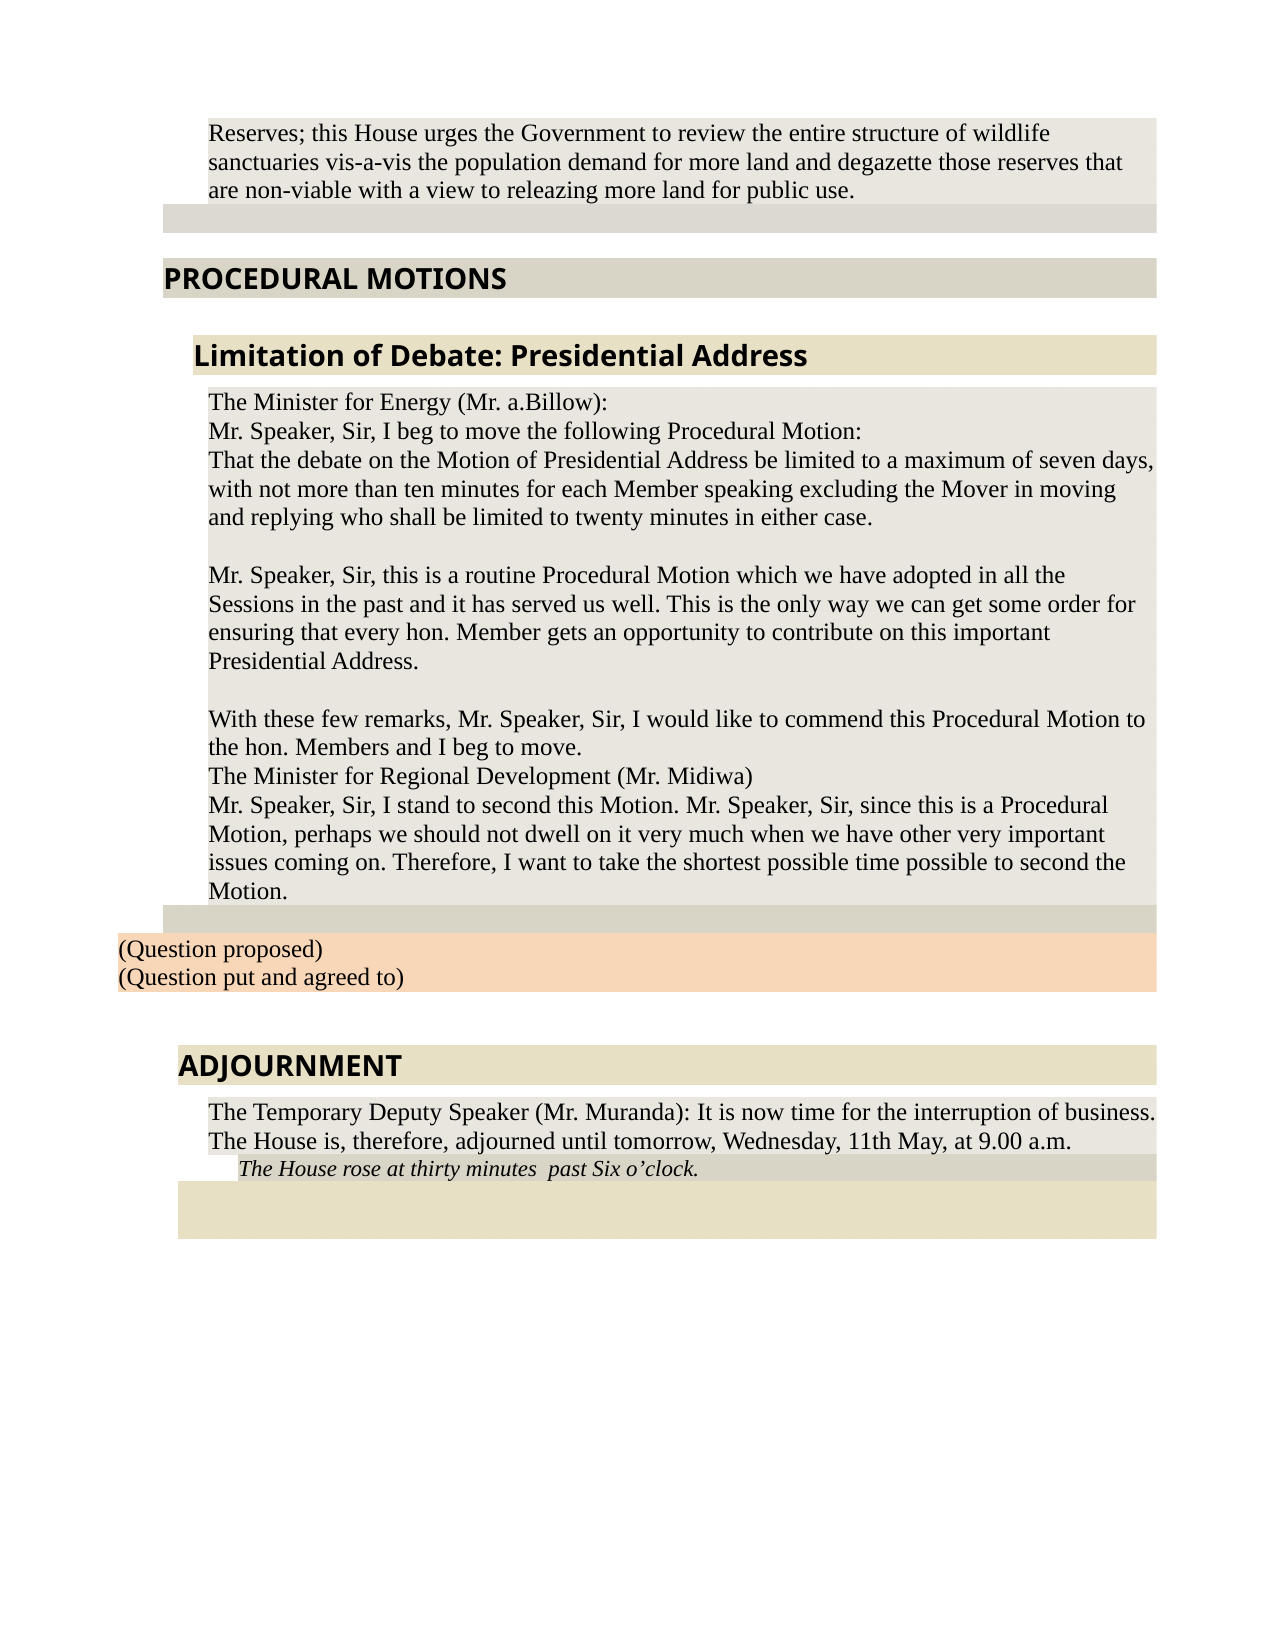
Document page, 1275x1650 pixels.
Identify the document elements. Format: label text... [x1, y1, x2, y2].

picture [163, 204, 1157, 233]
text With these few remarks, Mr. Speaker, Sir, I would like to commend this Procedural Motion to the hon. Members and I beg to move. [208, 704, 1157, 761]
text (Question proposed) [118, 934, 1157, 962]
text The Minister for Regional Development (Mr. Midiwa) [208, 761, 1157, 790]
text Reserves; this House urges the Government to review the entire structure of wildlife sanctuaries vis-a-vis the population demand for more land and degazette those reserves that are non-viable with a view to releazing more land for public use. [208, 118, 1157, 204]
text Mr. Speaker, Sir, I stand to second this Motion. Mr. Speaker, Sir, since this is a Procedural Motion, perhaps we should not dwell on it very much when we have other very important issues coming on. Therefore, I want to take the shortest possible time possible to second the Motion. [208, 790, 1157, 905]
subtitle Limitation of Debate: Presidential Address [193, 335, 1157, 375]
text The Temporary Deputy Speaker (Mr. Muranda): It is now time for the interruption of business. The House is, therefore, adjourned until tomorrow, Wednesday, 11th May, at 9.00 a.m. [208, 1097, 1157, 1155]
text That the debate on the Motion of Presidential Address be limited to a maximum of seven days, with not more than ten minutes for each Member speaking excluding the Mover in moving and replying who shall be limited to twenty minutes in either case. [208, 445, 1157, 531]
text The Minister for Energy (Mr. a.Billow): [208, 387, 1157, 416]
subtitle PROCEDURAL MOTIONS [163, 258, 1157, 298]
text (Question put and agreed to) [118, 962, 1157, 991]
subtitle ADJOURNMENT [178, 1045, 1157, 1085]
text Mr. Speaker, Sir, this is a routine Procedural Motion which we have adopted in all the Sessions in the past and it has served us well. This is the only way we can get some order for ensuring that every hon. Member gets an opportunity to contribute on this important Presidential Address. [208, 560, 1157, 675]
picture [208, 675, 1157, 704]
picture [178, 1181, 1157, 1239]
text Mr. Speaker, Sir, I beg to move the following Procedural Motion: [208, 416, 1157, 445]
text The House rose at thirty minutes past Six o’clock. [238, 1155, 1157, 1181]
picture [208, 531, 1157, 560]
picture [118, 905, 1157, 934]
